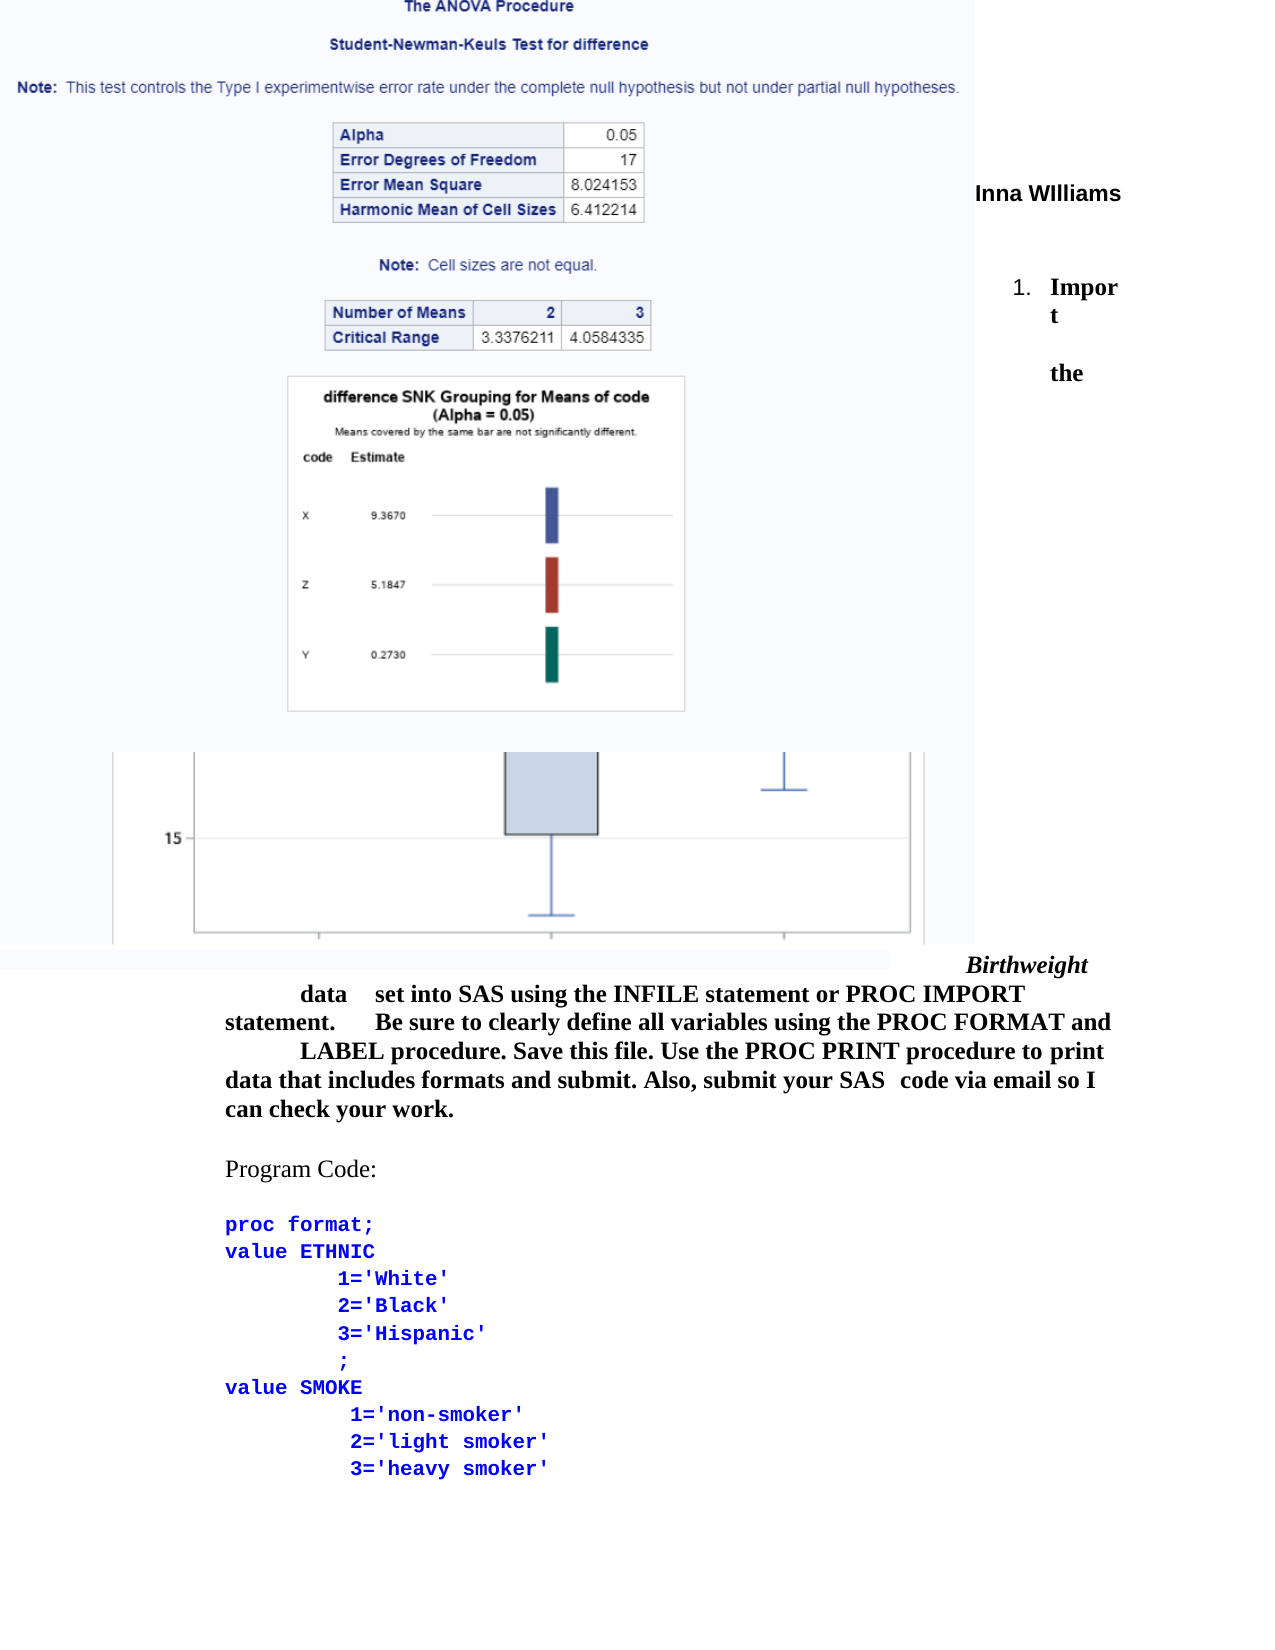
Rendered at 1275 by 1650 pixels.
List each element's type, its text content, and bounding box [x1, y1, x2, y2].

text 1='non-smoker' [225, 1404, 1125, 1428]
text 3='Hispanic' [225, 1322, 1125, 1346]
text ; [225, 1350, 1125, 1373]
text value SMOKE [225, 1377, 1125, 1401]
text 2='light smoker' [225, 1431, 1125, 1455]
text 1='White' [225, 1268, 1125, 1292]
text 2='Black' [225, 1295, 1125, 1319]
picture [0, 0, 975, 969]
text Inna WIlliams [975, 180, 1125, 207]
text value ETHNIC [225, 1241, 1125, 1264]
text Program Code: [225, 1154, 1125, 1182]
text proc format; [225, 1214, 1125, 1237]
text 3='heavy smoker' [225, 1458, 1125, 1482]
list Import the Birthweight data set into SAS using the INFILE statement or PROC IMPORT statement. Be sure to clearly define all variables using the PROC FORMAT and LABEL procedure. Save this file. Use the PROC PRINT procedure to print data that includes formats and submit. Also, submit your SAS code via email so I can check your work. [187, 272, 1125, 1122]
